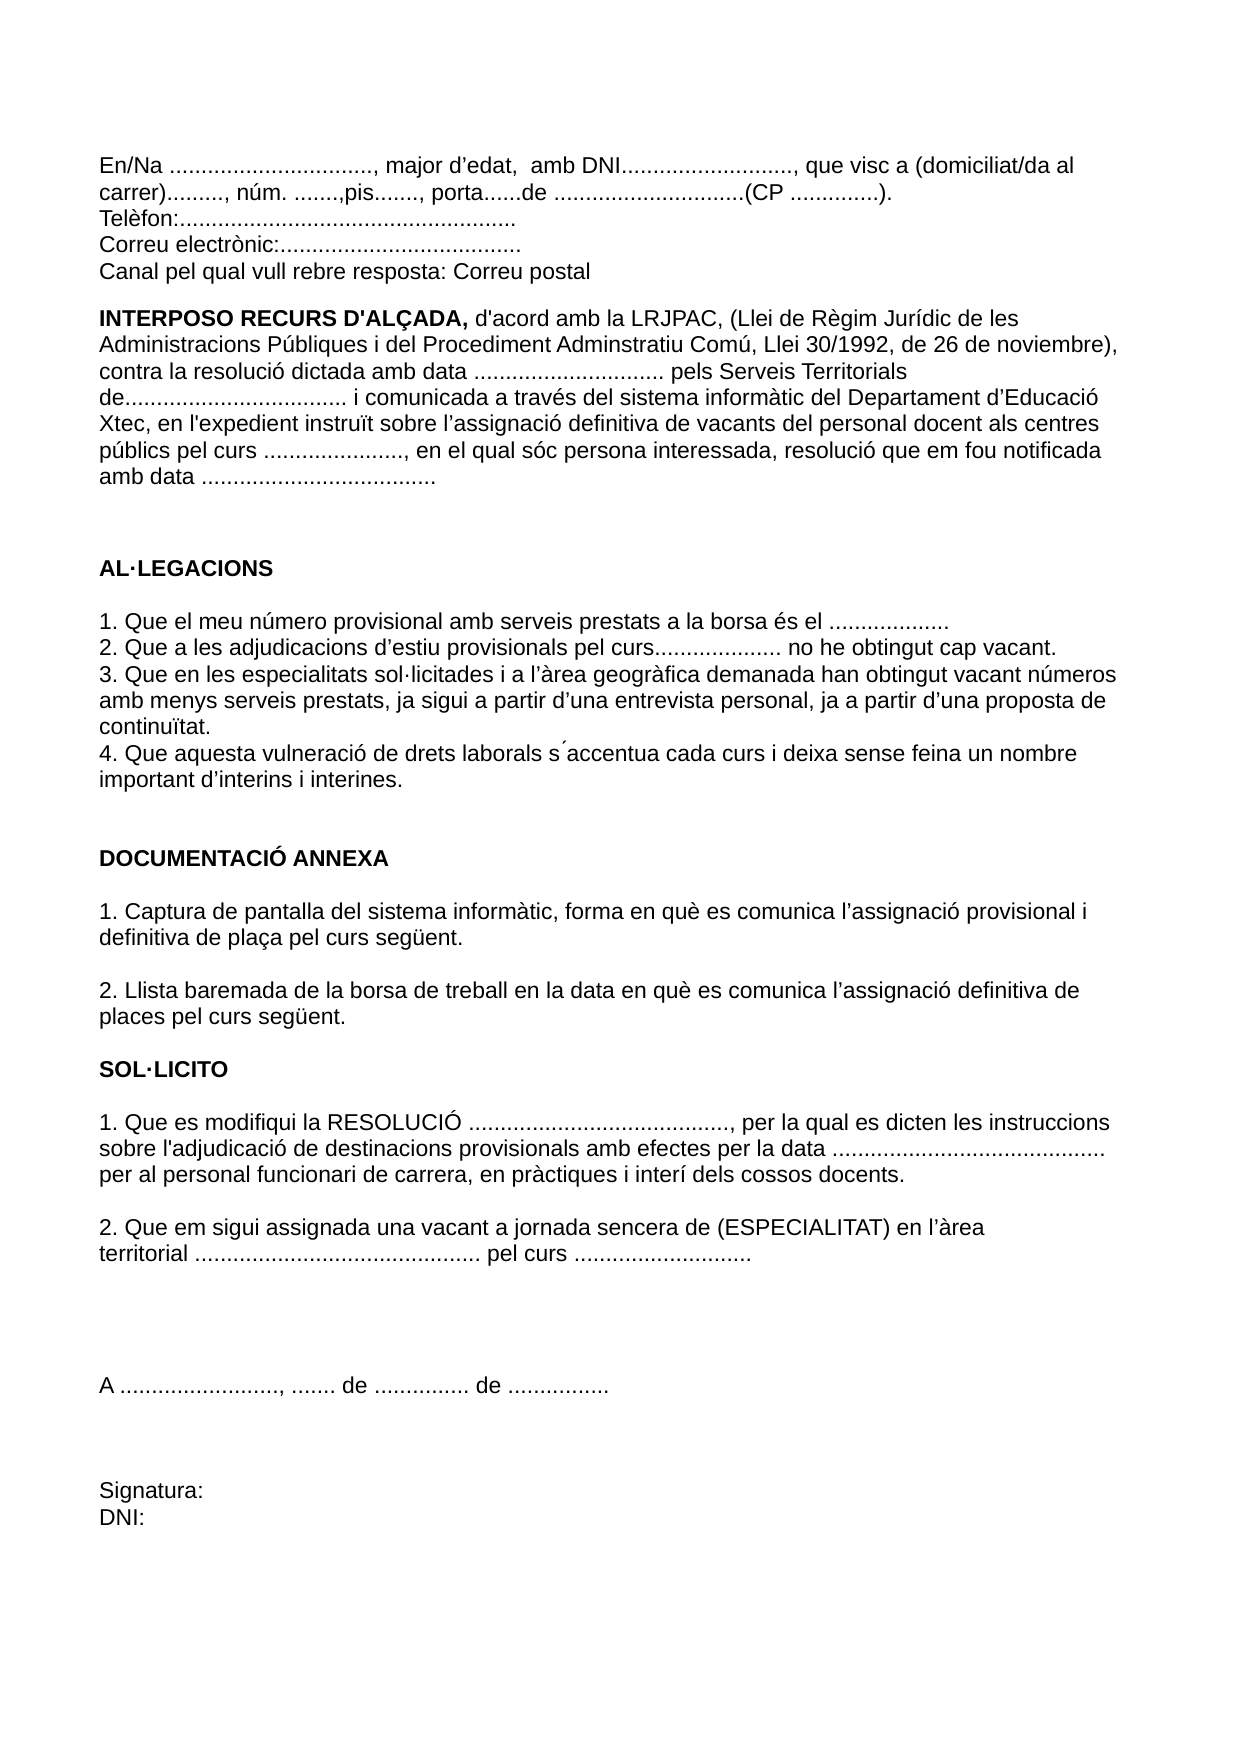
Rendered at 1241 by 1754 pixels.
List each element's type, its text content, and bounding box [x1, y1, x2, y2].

text SOL·LICITO [99, 1056, 1142, 1082]
text Canal pel qual vull rebre resposta: Correu postal [99, 258, 1142, 284]
text 4. Que aquesta vulneració de drets laborals s ́accentua cada curs i deixa sense feina un nombre important d’interins i interines. [99, 740, 1142, 792]
text 2. Que a les adjudicacions d’estiu provisionals pel curs.................... no he obtingut cap vacant. [99, 634, 1142, 661]
text 3. Que en les especialitats sol·licitades i a l’àrea geogràfica demanada han obtingut vacant números amb menys serveis prestats, ja sigui a partir d’una entrevista personal, ja a partir d’una proposta de continuïtat. [99, 661, 1142, 740]
text Telèfon:..................................................... [99, 205, 1142, 231]
text 1. Que el meu número provisional amb serveis prestats a la borsa és el ................... [99, 608, 1142, 634]
text 2. Llista baremada de la borsa de treball en la data en què es comunica l’assignació definitiva de places pel curs següent. [99, 977, 1142, 1029]
text DOCUMENTACIÓ ANNEXA [99, 845, 1142, 871]
text En/Na ................................, major d’edat, amb DNI..........................., que visc a (domiciliat/da al carrer)........., núm. .......,pis......., porta......de ..............................(CP ..............). [99, 152, 1142, 205]
text DNI: [99, 1504, 1142, 1530]
text A ........................., ....... de ............... de ................ [99, 1372, 1142, 1398]
text Signatura: [99, 1477, 1142, 1504]
text 1. Que es modifiqui la RESOLUCIÓ ........................................., per la qual es dicten les instruccions sobre l'adjudicació de destinacions provisionals amb efectes per la data ........................................... per al personal funcionari de carrera, en pràctiques i interí dels cossos docents. [99, 1109, 1142, 1188]
subtitle INTERPOSO RECURS D'ALÇADA, d'acord amb la LRJPAC, (Llei de Règim Jurídic de les Administracions Públiques i del Procediment Adminstratiu Comú, Llei 30/1992, de 26 de noviembre), contra la resolució dictada amb data .............................. pels Serveis Territorials de................................... i comunicada a través del sistema informàtic del Departament d’Educació Xtec, en l'expedient instruït sobre l’assignació definitiva de vacants del personal docent als centres públics pel curs ......................, en el qual sóc persona interessada, resolució que em fou notificada amb data ..................................... [99, 305, 1142, 489]
text 1. Captura de pantalla del sistema informàtic, forma en què es comunica l’assignació provisional i definitiva de plaça pel curs següent. [99, 898, 1142, 951]
text AL·LEGACIONS [99, 555, 1142, 582]
text Correu electrònic:...................................... [99, 231, 1142, 258]
text 2. Que em sigui assignada una vacant a jornada sencera de (ESPECIALITAT) en l’àrea territorial ............................................. pel curs ............................ [99, 1214, 1142, 1267]
